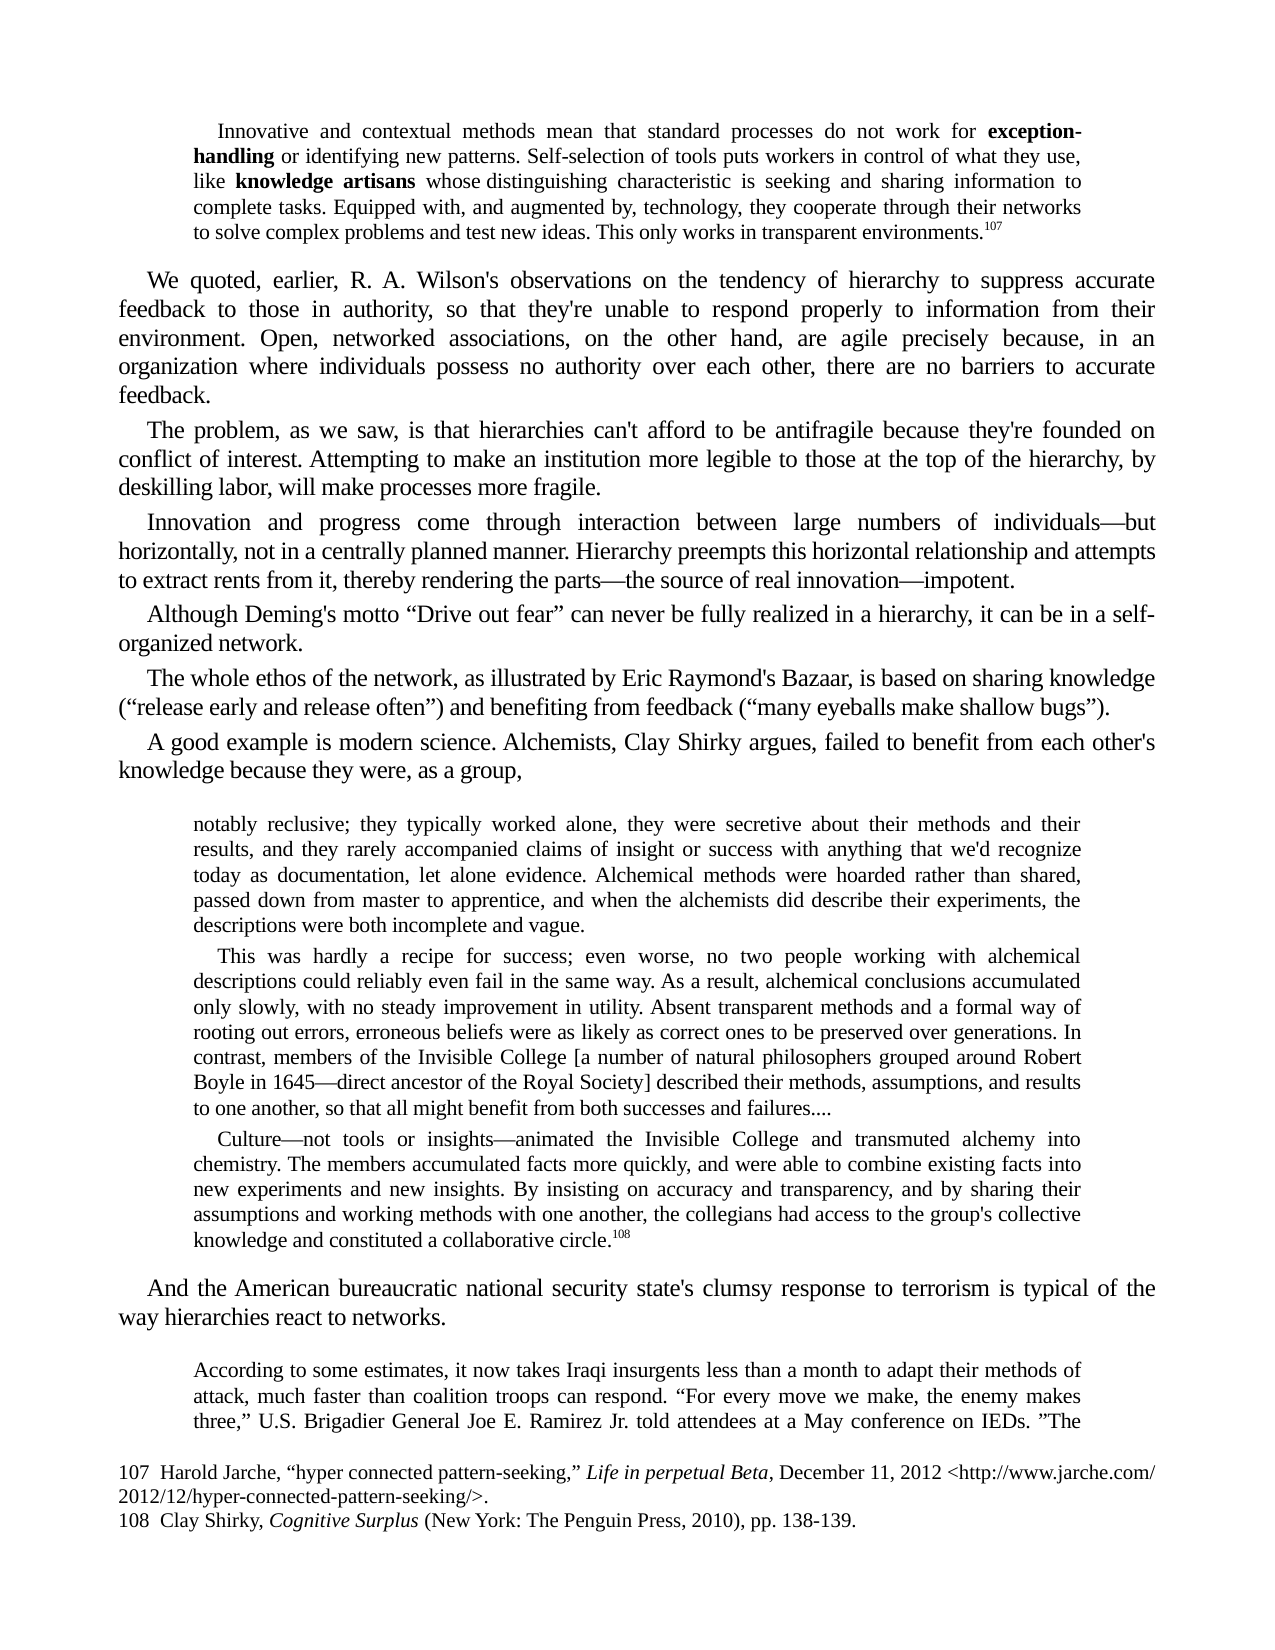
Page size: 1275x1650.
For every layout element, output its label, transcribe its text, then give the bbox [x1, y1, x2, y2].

text Although Deming's motto “Drive out fear” can never be fully realized in a hierarchy, it can be in a self-organized network. [118, 599, 1157, 657]
text This was hardly a recipe for success; even worse, no two people working with alchemical descriptions could reliably even fail in the same way. As a result, alchemical conclusions accumulated only slowly, with no steady improvement in utility. Absent transparent methods and a formal way of rooting out errors, erroneous beliefs were as likely as correct ones to be preserved over generations. In contrast, members of the Invisible College [a number of natural philosophers grouped around Robert Boyle in 1645—direct ancestor of the Royal Society] described their methods, assumptions, and results to one another, so that all might benefit from both successes and failures.... [193, 943, 1082, 1120]
text A good example is modern science. Alchemists, Clay Shirky argues, failed to benefit from each other's knowledge because they were, as a group, [118, 727, 1157, 784]
text Innovative and contextual methods mean that standard processes do not work for exception-handling or identifying new patterns. Self-selection of tools puts workers in control of what they use, like knowledge artisans whose distinguishing characteristic is seeking and sharing information to complete tasks. Equipped with, and augmented by, technology, they cooperate through their networks to solve complex problems and test new ideas. This only works in transparent environments. [193, 118, 1082, 244]
text According to some estimates, it now takes Iraqi insurgents less than a month to adapt their methods of attack, much faster than coalition troops can respond. “For every move we make, the enemy makes three,” U.S. Brigadier General Joe E. Ramirez Jr. told attendees at a May conference on IEDs. ”The [193, 1357, 1082, 1433]
text notably reclusive; they typically worked alone, they were secretive about their methods and their results, and they rarely accompanied claims of insight or success with anything that we'd recognize today as documentation, let alone evidence. Alchemical methods were hoarded rather than shared, passed down from master to apprentice, and when the alchemists did describe their experiments, the descriptions were both incomplete and vague. [193, 811, 1082, 937]
text Innovation and progress come through interaction between large numbers of individuals—but horizontally, not in a centrally planned manner. Hierarchy preempts this horizontal relationship and attempts to extract rents from it, thereby rendering the parts—the source of real innovation—impotent. [118, 507, 1157, 593]
text The whole ethos of the network, as illustrated by Eric Raymond's Bazaar, is based on sharing knowledge (“release early and release often”) and benefiting from feedback (“many eyeballs make shallow bugs”). [118, 663, 1157, 721]
text Harold Jarche, “hyper connected pattern-seeking,” Life in perpetual Beta, December 11, 2012 <http://www.jarche.com/ 2012/12/hyper-connected-pattern-seeking/>. [118, 1460, 1157, 1508]
text The problem, as we saw, is that hierarchies can't afford to be antifragile because they're founded on conflict of interest. Attempting to make an institution more legible to those at the top of the hierarchy, by deskilling labor, will make processes more fragile. [118, 415, 1157, 501]
text And the American bureaucratic national security state's clumsy response to terrorism is typical of the way hierarchies react to networks. [118, 1273, 1157, 1330]
text Culture—not tools or insights—animated the Invisible College and transmuted alchemy into chemistry. The members accumulated facts more quickly, and were able to combine existing facts into new experiments and new insights. By insisting on accuracy and transparency, and by sharing their assumptions and working methods with one another, the collegians had access to the group's collective knowledge and constituted a collaborative circle. [193, 1126, 1082, 1252]
text Clay Shirky, Cognitive Surplus (New York: The Penguin Press, 2010), pp. 138-139. [118, 1508, 1157, 1532]
text We quoted, earlier, R. A. Wilson's observations on the tendency of hierarchy to suppress accurate feedback to those in authority, so that they're unable to respond properly to information from their environment. Open, networked associations, on the other hand, are agile precisely because, in an organization where individuals possess no authority over each other, there are no barriers to accurate feedback. [118, 265, 1157, 409]
